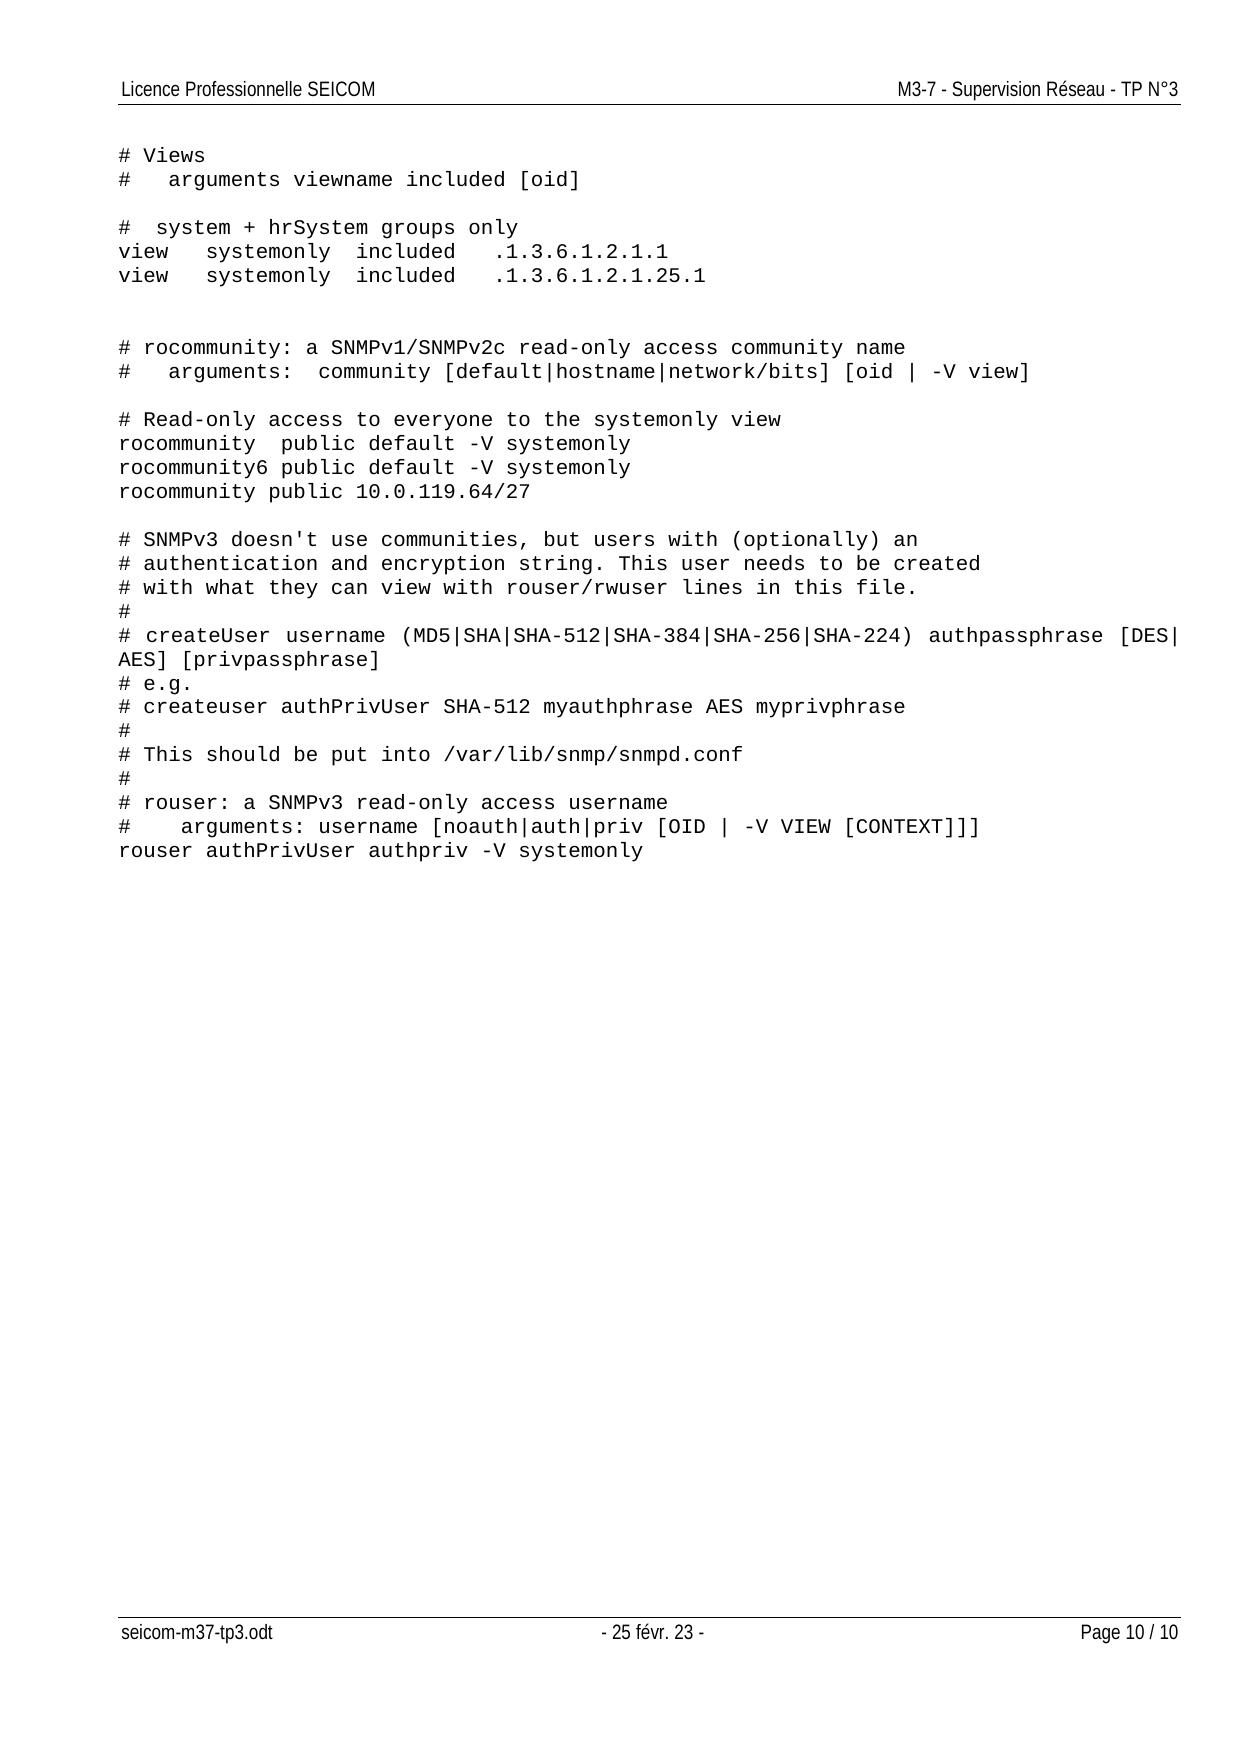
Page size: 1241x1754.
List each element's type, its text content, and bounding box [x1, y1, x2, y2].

text # [118, 720, 1181, 744]
text view systemonly included .1.3.6.1.2.1.1 [118, 241, 1181, 265]
text view systemonly included .1.3.6.1.2.1.25.1 [118, 265, 1181, 289]
text rocommunity public default -V systemonly [118, 433, 1181, 457]
text # Read-only access to everyone to the systemonly view [118, 409, 1181, 433]
text # rocommunity: a SNMPv1/SNMPv2c read-only access community name [118, 337, 1181, 361]
text # system + hrSystem groups only [118, 217, 1181, 241]
text # SNMPv3 doesn't use communities, but users with (optionally) an [118, 529, 1181, 553]
text # [118, 768, 1181, 792]
text # rouser: a SNMPv3 read-only access username [118, 792, 1181, 816]
text rocommunity public 10.0.119.64/27 [118, 481, 1181, 505]
text # arguments: username [noauth|auth|priv [OID | -V VIEW [CONTEXT]]] [118, 816, 1181, 840]
text # arguments: community [default|hostname|network/bits] [oid | -V view] [118, 361, 1181, 385]
text # This should be put into /var/lib/snmp/snmpd.conf [118, 744, 1181, 768]
text # createuser authPrivUser SHA-512 myauthphrase AES myprivphrase [118, 696, 1181, 720]
text # [118, 601, 1181, 624]
text # Views [118, 145, 1181, 169]
text # e.g. [118, 672, 1181, 696]
text # authentication and encryption string. This user needs to be created [118, 553, 1181, 577]
text rocommunity6 public default -V systemonly [118, 457, 1181, 481]
text # createUser username (MD5|SHA|SHA-512|SHA-384|SHA-256|SHA-224) authpassphrase [DES|AES] [privpassphrase] [118, 624, 1181, 672]
text rouser authPrivUser authpriv -V systemonly [118, 840, 1181, 864]
text # with what they can view with rouser/rwuser lines in this file. [118, 577, 1181, 601]
text # arguments viewname included [oid] [118, 169, 1181, 193]
